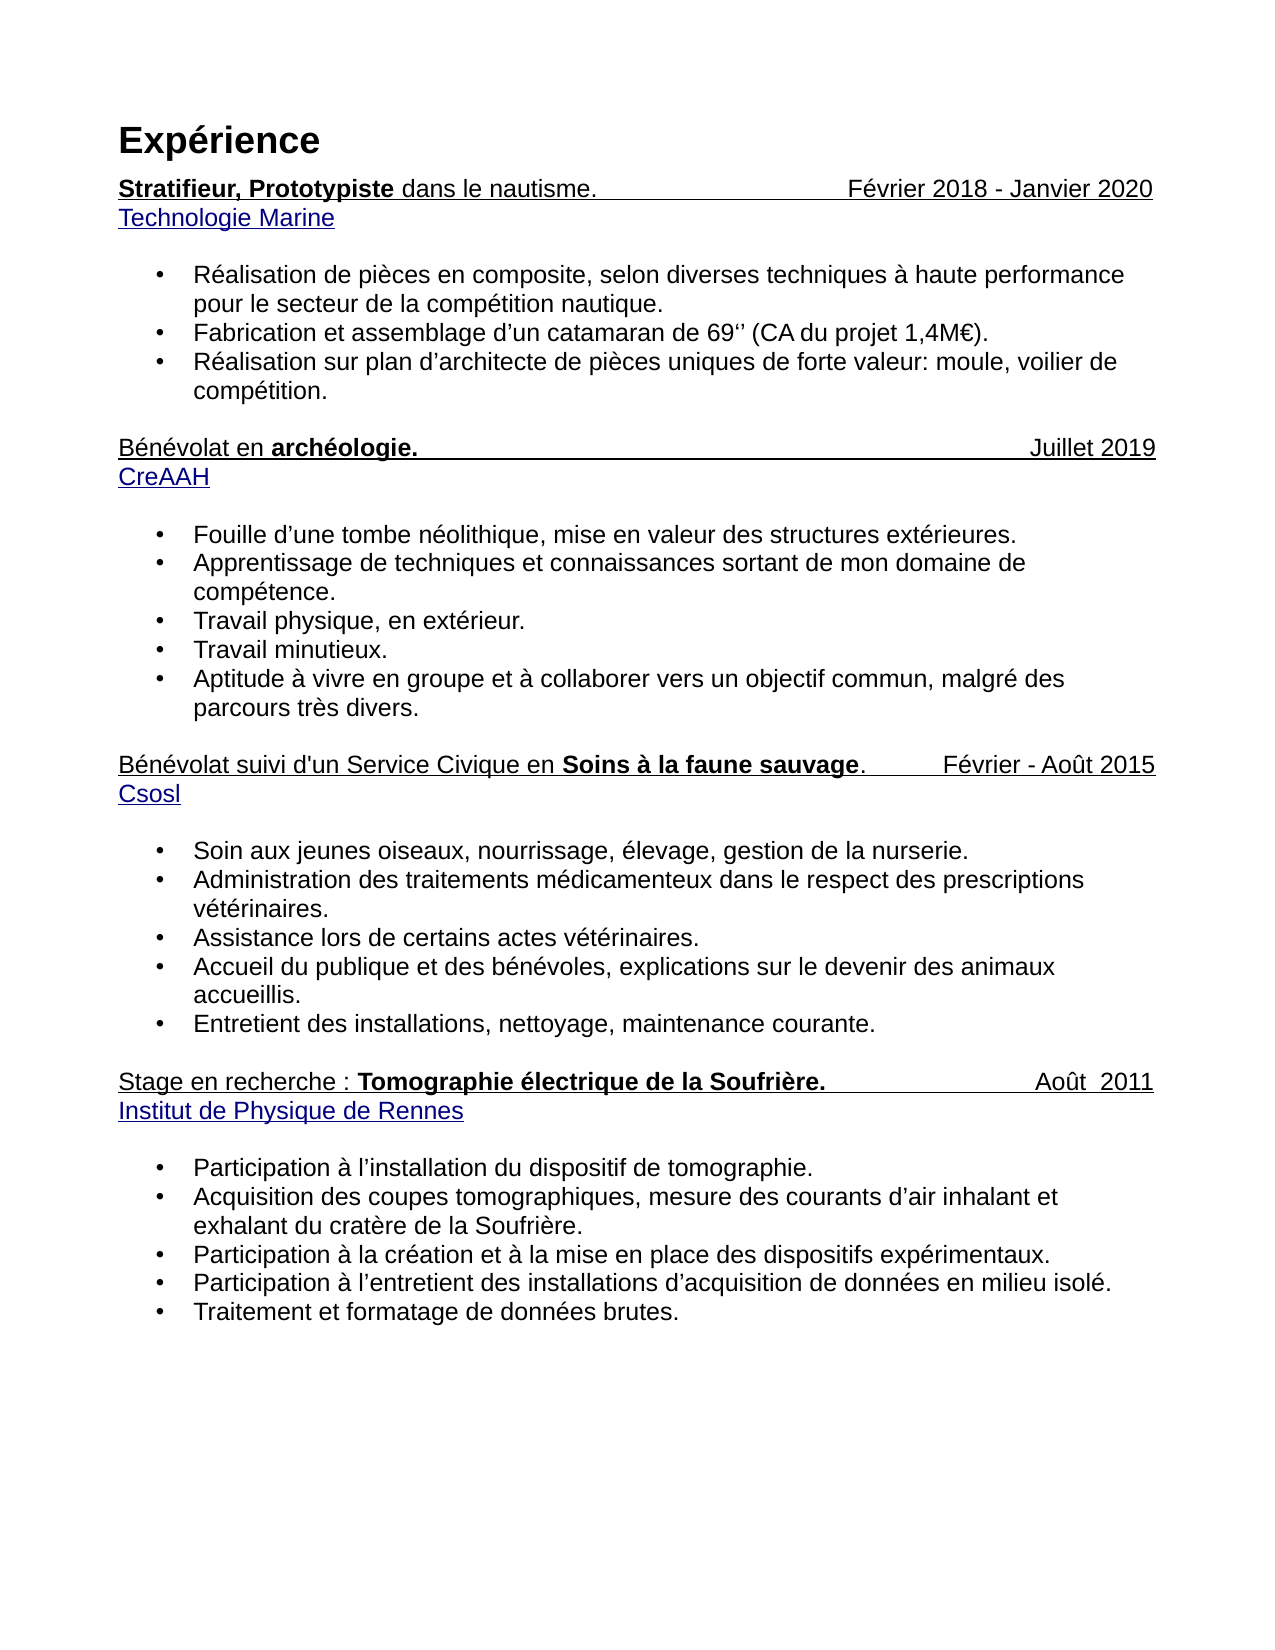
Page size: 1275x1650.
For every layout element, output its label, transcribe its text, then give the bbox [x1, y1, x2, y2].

list Participation à l’installation du dispositif de tomographie. [156, 1153, 1157, 1182]
list Accueil du publique et des bénévoles, explications sur le devenir des animaux accueillis. [156, 952, 1157, 1009]
text Bénévolat en archéologie. Juillet 2019 [118, 433, 1157, 462]
list Traitement et formatage de données brutes. [156, 1297, 1157, 1326]
list Assistance lors de certains actes vétérinaires. [156, 923, 1157, 952]
text Institut de Physique de Rennes [118, 1096, 1157, 1124]
list Travail minutieux. [156, 635, 1157, 664]
list Participation à la création et à la mise en place des dispositifs expérimentaux. [156, 1239, 1157, 1268]
list Réalisation sur plan d’architecte de pièces uniques de forte valeur: moule, voilier de compétition. [156, 347, 1157, 404]
list Fabrication et assemblage d’un catamaran de 69‘’ (CA du projet 1,4M€). [156, 318, 1157, 347]
list Apprentissage de techniques et connaissances sortant de mon domaine de compétence. [156, 548, 1157, 606]
list Fouille d’une tombe néolithique, mise en valeur des structures extérieures. [156, 519, 1157, 548]
text Csosl [118, 779, 1157, 808]
list Entretient des installations, nettoyage, maintenance courante. [156, 1009, 1157, 1038]
list Soin aux jeunes oiseaux, nourrissage, élevage, gestion de la nurserie. [156, 836, 1157, 865]
list Travail physique, en extérieur. [156, 606, 1157, 635]
text CreAAH [118, 462, 1157, 491]
text Stratifieur, Prototypiste dans le nautisme. Février 2018 - Janvier 2020 [118, 174, 1157, 203]
list Aptitude à vivre en groupe et à collaborer vers un objectif commun, malgré des parcours très divers. [156, 664, 1157, 721]
list Participation à l’entretient des installations d’acquisition de données en milieu isolé. [156, 1268, 1157, 1297]
text Technologie Marine [118, 203, 1157, 232]
list Réalisation de pièces en composite, selon diverses techniques à haute performance pour le secteur de la compétition nautique. [156, 261, 1157, 318]
subtitle Expérience [118, 118, 1157, 162]
list Administration des traitements médicamenteux dans le respect des prescriptions vétérinaires. [156, 865, 1157, 923]
list Acquisition des coupes tomographiques, mesure des courants d’air inhalant et exhalant du cratère de la Soufrière. [156, 1182, 1157, 1239]
text Stage en recherche : Tomographie électrique de la Soufrière. Août 2011 [118, 1067, 1157, 1096]
text Bénévolat suivi d'un Service Civique en Soins à la faune sauvage. Février - Août 2015 [118, 750, 1157, 779]
